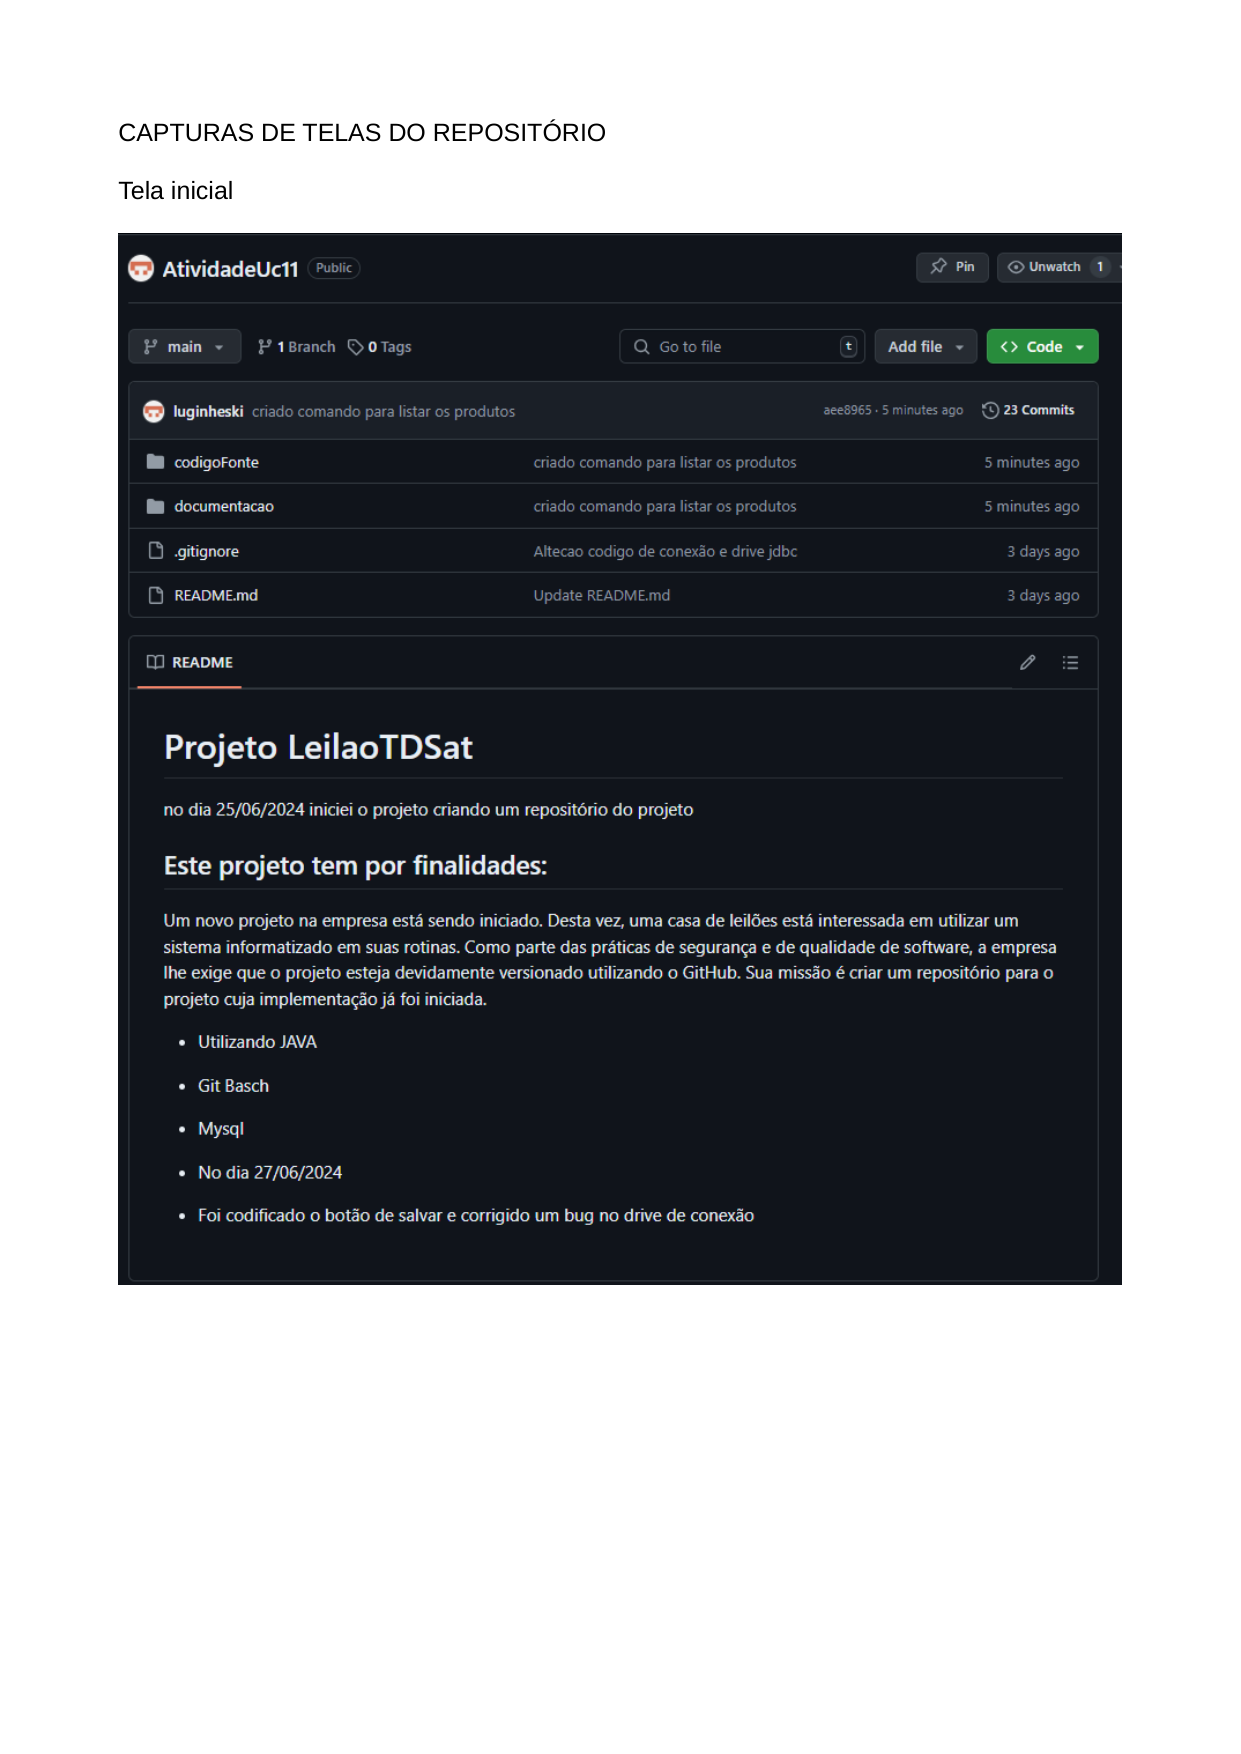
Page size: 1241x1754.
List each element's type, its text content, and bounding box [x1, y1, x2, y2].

text Tela inicial [118, 176, 1122, 204]
text CAPTURAS DE TELAS DO REPOSITÓRIO [118, 118, 1122, 147]
picture [118, 233, 1122, 1285]
